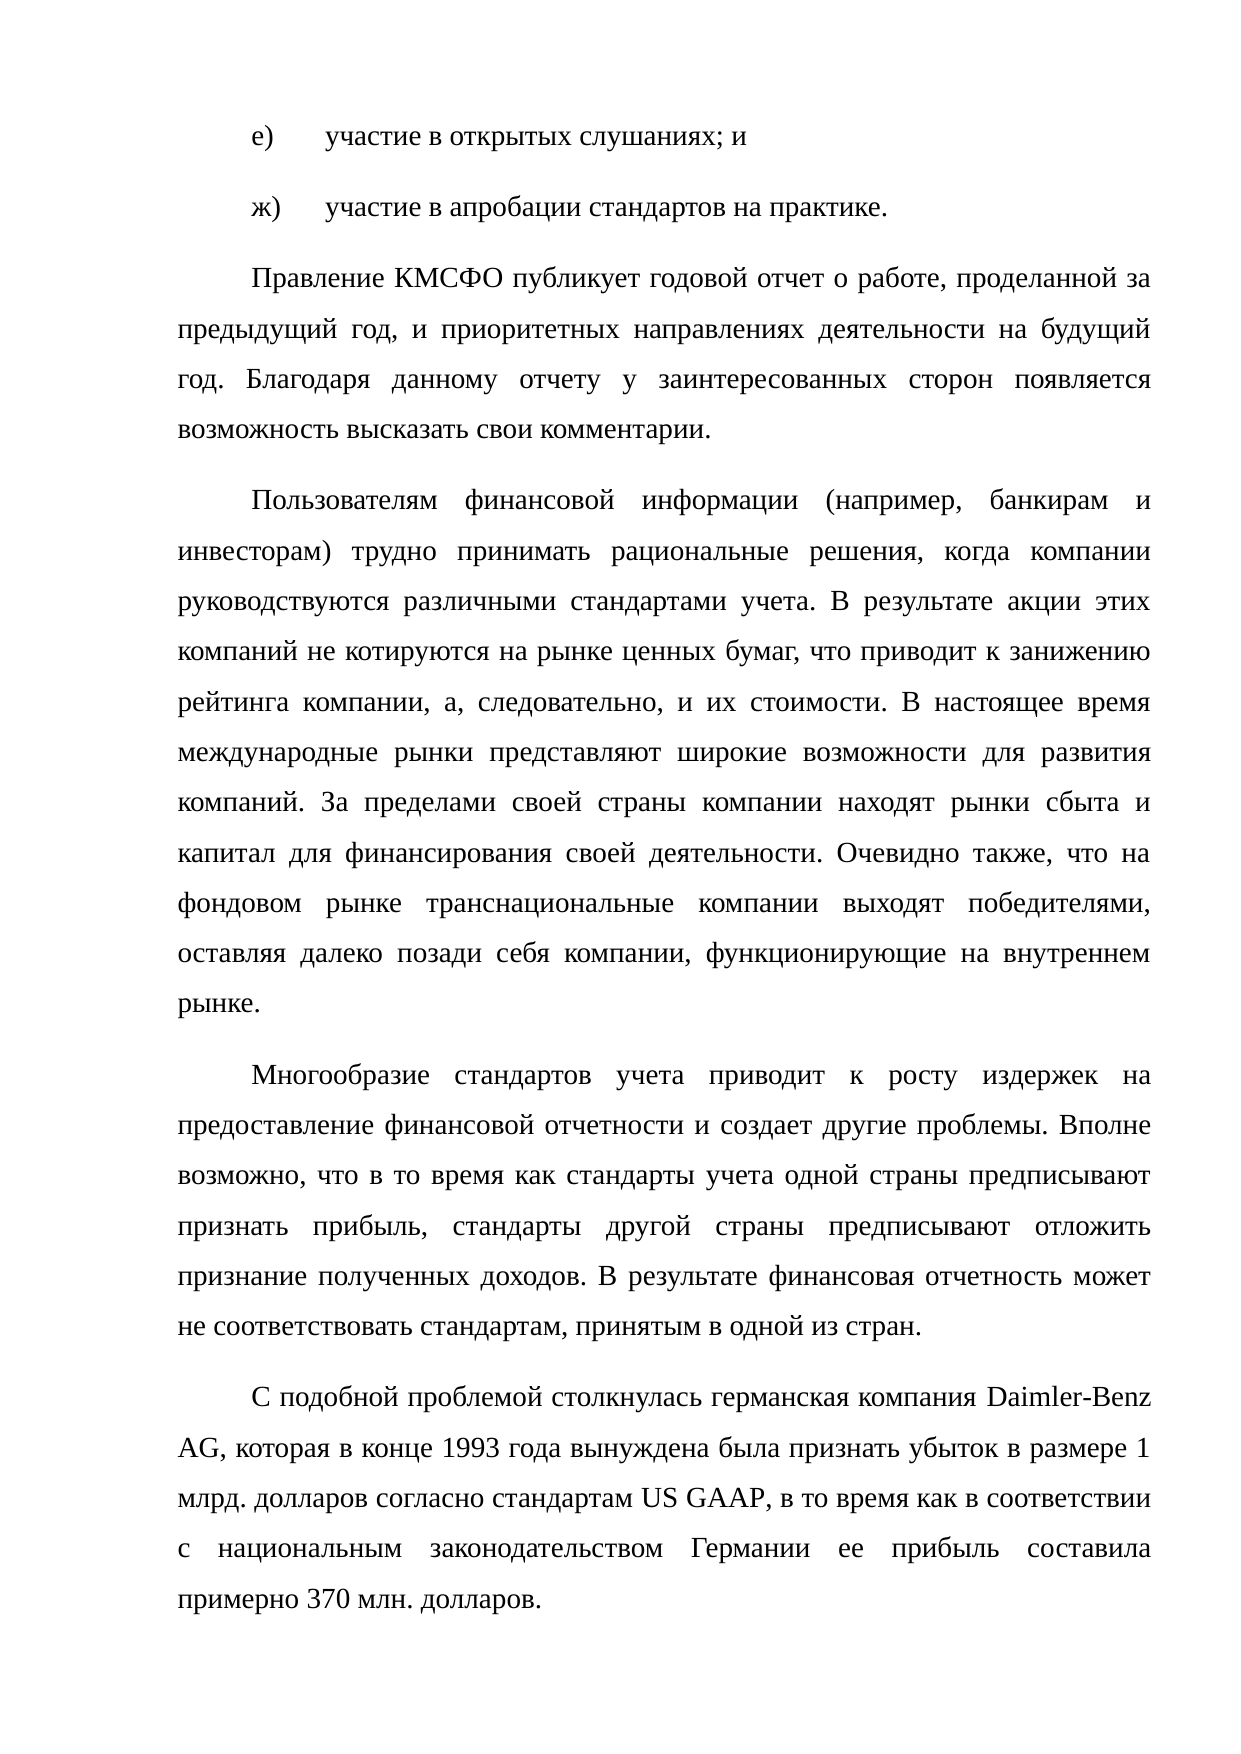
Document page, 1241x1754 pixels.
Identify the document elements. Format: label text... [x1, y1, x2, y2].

text е) участие в открытых слушаниях; и [177, 118, 1152, 152]
text Правление КМСФО публикует годовой отчет о работе, проделанной за предыдущий год, и приоритетных направлениях деятельности на будущий год. Благодаря данному отчету у заинтересованных сторон появляется возможность высказать свои комментарии. [177, 260, 1152, 445]
text ж) участие в апробации стандартов на практике. [177, 189, 1152, 223]
text Многообразие стандартов учета приводит к росту издержек на предоставление финансовой отчетности и создает другие проблемы. Вполне возможно, что в то время как стандарты учета одной страны предписывают признать прибыль, стандарты другой страны предписывают отложить признание полученных доходов. В результате финансовая отчетность может не соответствовать стандартам, принятым в одной из стран. [177, 1057, 1152, 1342]
text С подобной проблемой столкнулась германская компания Daimler-Benz AG, которая в конце 1993 года вынуждена была признать убыток в размере 1 млрд. долларов согласно стандартам US GAAP, в то время как в соответствии с национальным законодательством Германии ее прибыль составила примерно 370 млн. долларов. [177, 1379, 1152, 1614]
text Пользователям финансовой информации (например, банкирам и инвесторам) трудно принимать рациональные решения, когда компании руководствуются различными стандартами учета. В результате акции этих компаний не котируются на рынке ценных бумаг, что приводит к занижению рейтинга компании, а, следовательно, и их стоимости. В настоящее время международные рынки представляют широкие возможности для развития компаний. За пределами своей страны компании находят рынки сбыта и капитал для финансирования своей деятельности. Очевидно также, что на фондовом рынке транснациональные компании выходят победителями, оставляя далеко позади себя компании, функционирующие на внутреннем рынке. [177, 482, 1152, 1019]
